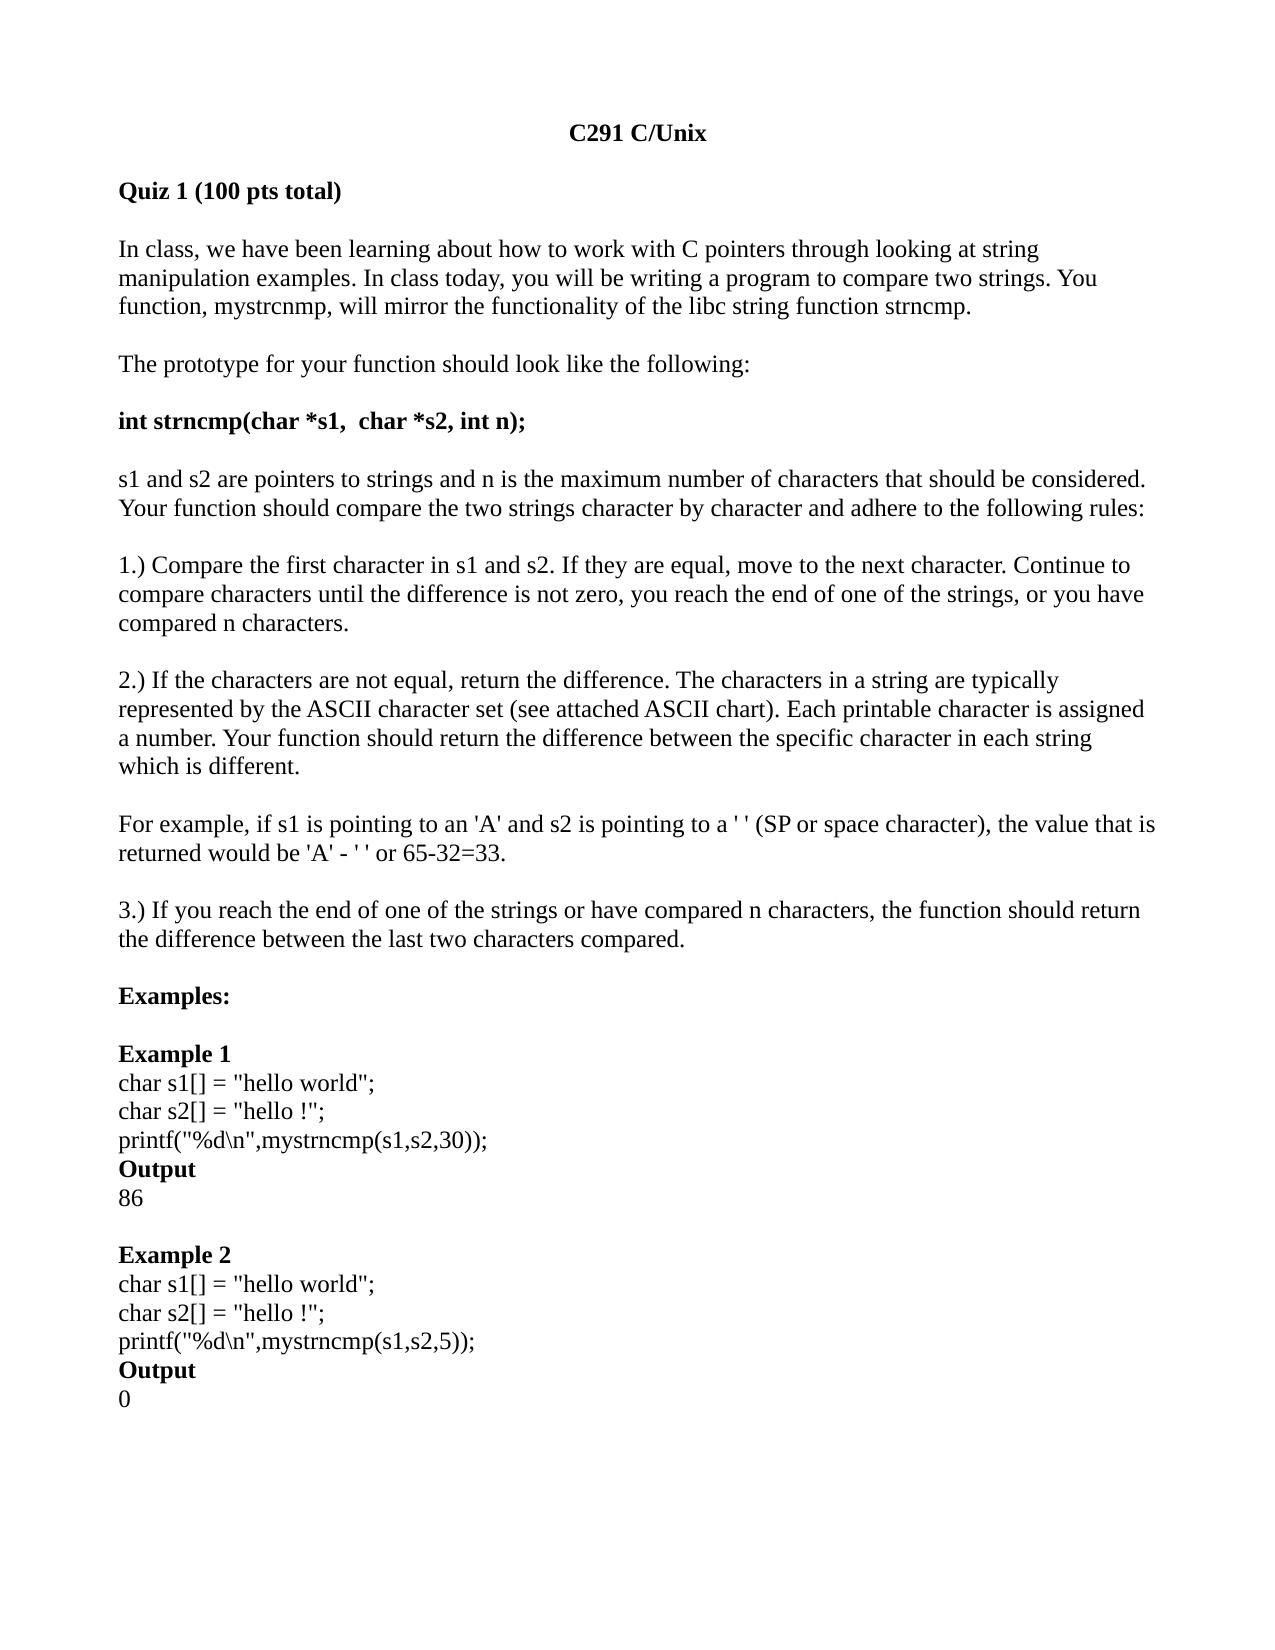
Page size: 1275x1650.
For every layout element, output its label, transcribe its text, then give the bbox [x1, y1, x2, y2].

text Examples: [118, 981, 1157, 1010]
text char s2[] = "hello !"; [118, 1298, 1157, 1326]
text Output [118, 1154, 1157, 1183]
text The prototype for your function should look like the following: [118, 349, 1157, 378]
text printf("%d\n",mystrncmp(s1,s2,5)); [118, 1326, 1157, 1355]
text For example, if s1 is pointing to an 'A' and s2 is pointing to a ' ' (SP or space character), the value that is returned would be 'A' - ' ' or 65-32=33. [118, 809, 1157, 866]
text 3.) If you reach the end of one of the strings or have compared n characters, the function should return the difference between the last two characters compared. [118, 895, 1157, 953]
text Quiz 1 (100 pts total) [118, 176, 1157, 205]
text 1.) Compare the first character in s1 and s2. If they are equal, move to the next character. Continue to compare characters until the difference is not zero, you reach the end of one of the strings, or you have compared n characters. [118, 550, 1157, 636]
text int strncmp(char *s1, char *s2, int n); [118, 406, 1157, 435]
text represented by the ASCII character set (see attached ASCII chart). Each printable character is assigned a number. Your function should return the difference between the specific character in each string which is different. [118, 694, 1157, 780]
text 2.) If the characters are not equal, return the difference. The characters in a string are typically [118, 665, 1157, 694]
text Output [118, 1355, 1157, 1384]
text In class, we have been learning about how to work with C pointers through looking at string manipulation examples. In class today, you will be writing a program to compare two strings. You function, mystrcnmp, will mirror the functionality of the libc string function strncmp. [118, 234, 1157, 320]
text char s1[] = "hello world"; [118, 1269, 1157, 1298]
text 0 [118, 1384, 1157, 1413]
text 86 [118, 1183, 1157, 1211]
text Example 2 [118, 1240, 1157, 1269]
text char s2[] = "hello !"; [118, 1096, 1157, 1125]
text Example 1 [118, 1039, 1157, 1068]
text char s1[] = "hello world"; [118, 1068, 1157, 1096]
text s1 and s2 are pointers to strings and n is the maximum number of characters that should be considered. Your function should compare the two strings character by character and adhere to the following rules: [118, 464, 1157, 521]
text printf("%d\n",mystrncmp(s1,s2,30)); [118, 1125, 1157, 1154]
